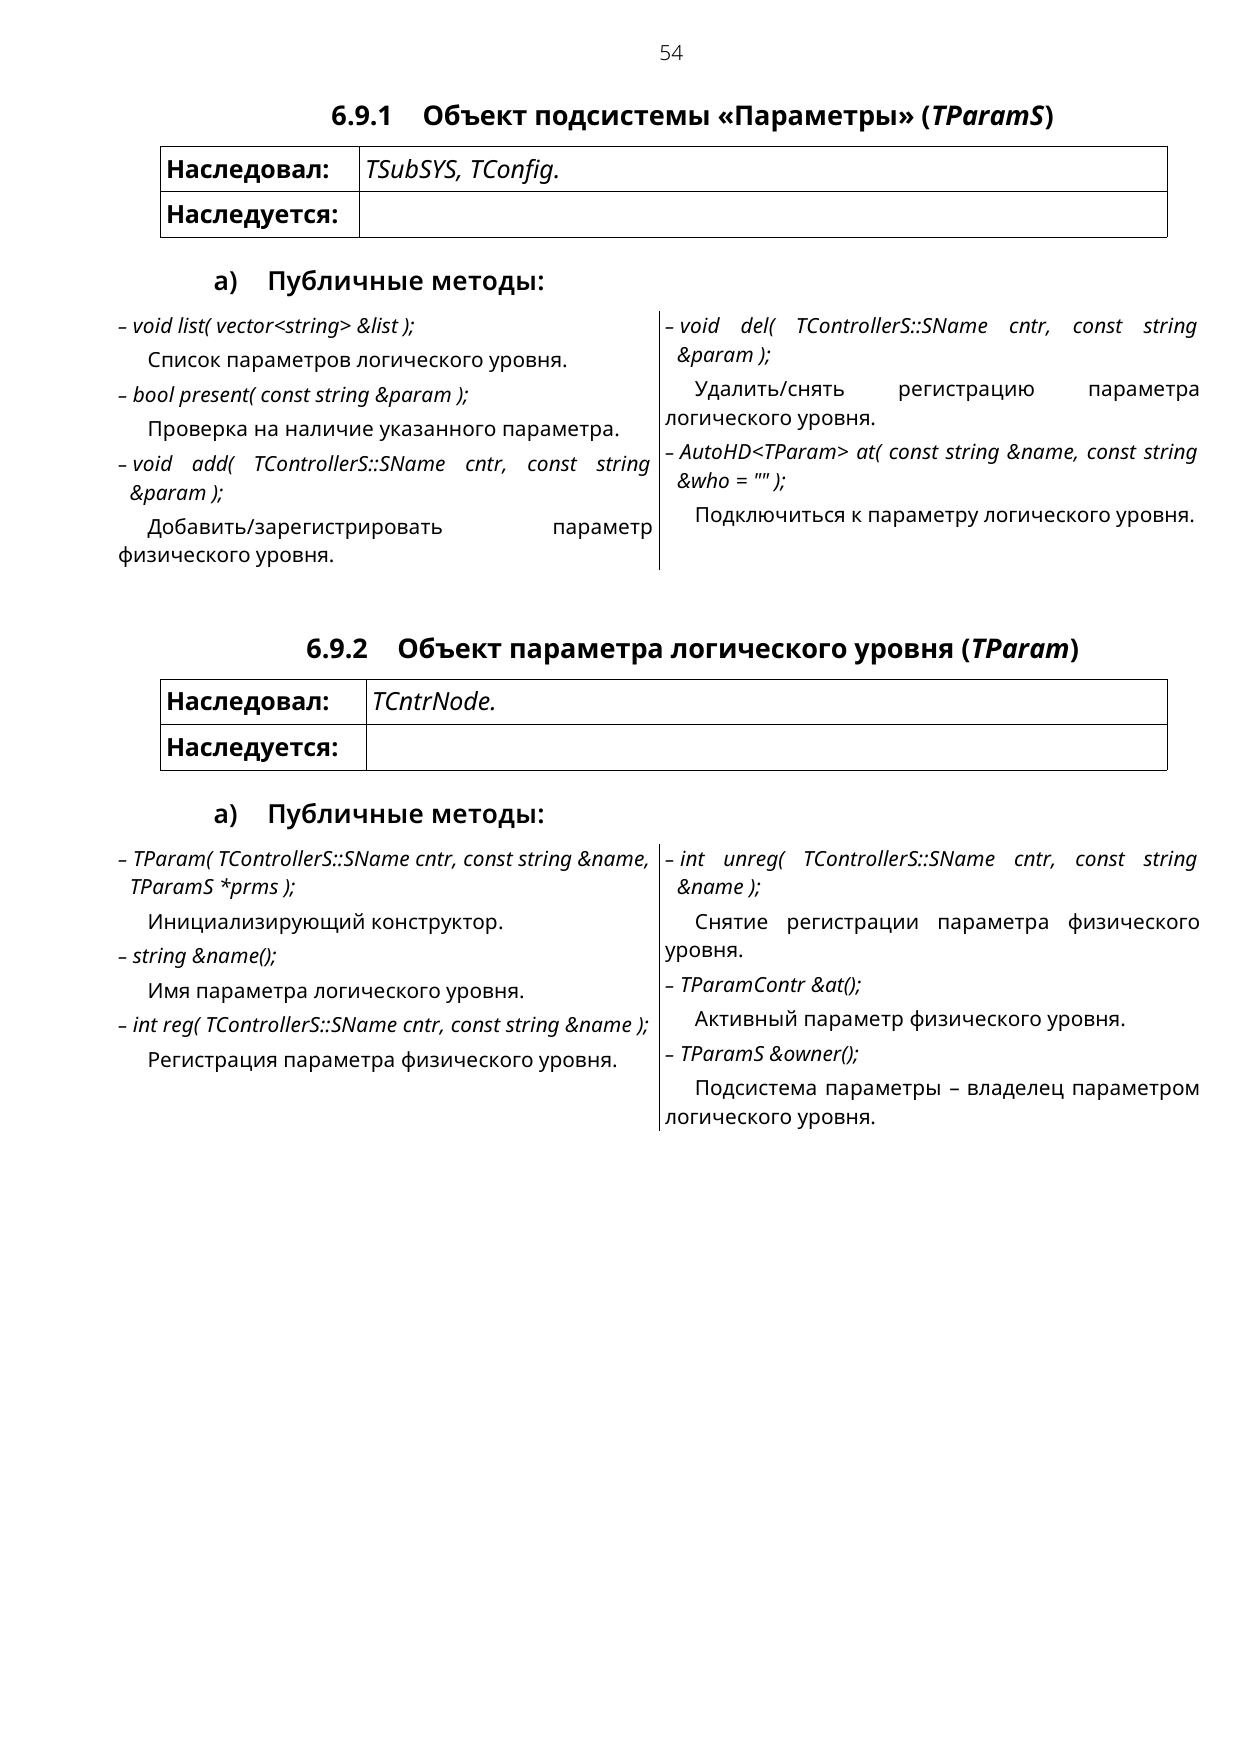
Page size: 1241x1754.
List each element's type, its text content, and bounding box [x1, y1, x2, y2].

list TParam( TControllerS::SName cntr, const string &name, TParamS *prms ); [118, 844, 653, 901]
text Подключиться к параметру логического уровня. [665, 500, 1201, 528]
list int unreg( TControllerS::SName cntr, const string &name ); [665, 844, 1201, 901]
table_cell [367, 725, 1167, 770]
subtitle Объект подсистемы «Параметры» (TParamS) [177, 96, 1201, 133]
text Снятие регистрации параметра физического уровня. [665, 907, 1201, 964]
table_cell Наследуется: [161, 725, 366, 770]
subtitle Публичные методы: [206, 262, 1201, 298]
list TParamS &owner(); [665, 1039, 1201, 1067]
table_header Наследовал: [161, 680, 366, 724]
subtitle Публичные методы: [206, 795, 1201, 831]
text Добавить/зарегистрировать параметр физического уровня. [118, 512, 653, 569]
list void del( TControllerS::SName cntr, const string &param ); [665, 311, 1201, 368]
list int reg( TControllerS::SName cntr, const string &name ); [118, 1010, 653, 1039]
table_header Наследовал: [161, 147, 359, 191]
table_header TSubSYS, TConfig. [360, 147, 1167, 191]
subtitle Объект параметра логического уровня (TParam) [177, 629, 1201, 666]
text Проверка на наличие указанного параметра. [118, 414, 653, 443]
text Имя параметра логического уровня. [118, 976, 653, 1004]
list void list( vector<string> &list ); [118, 311, 653, 339]
list TParamContr &at(); [665, 970, 1201, 998]
text Удалить/снять регистрацию параметра логического уровня. [665, 374, 1201, 431]
text Список параметров логического уровня. [118, 345, 653, 374]
text Инициализирующий конструктор. [118, 907, 653, 935]
list bool present( const string &param ); [118, 380, 653, 408]
text Активный параметр физического уровня. [665, 1004, 1201, 1033]
table_cell Наследуется: [161, 192, 359, 237]
list void add( TControllerS::SName cntr, const string &param ); [118, 449, 653, 506]
list AutoHD<TParam> at( const string &name, const string &who = "" ); [665, 437, 1201, 494]
table_header TCntrNode. [367, 680, 1167, 724]
table_cell [360, 192, 1167, 237]
list string &name(); [118, 941, 653, 970]
text Регистрация параметра физического уровня. [118, 1044, 653, 1073]
text Подсистема параметры – владелец параметром логического уровня. [665, 1073, 1201, 1130]
